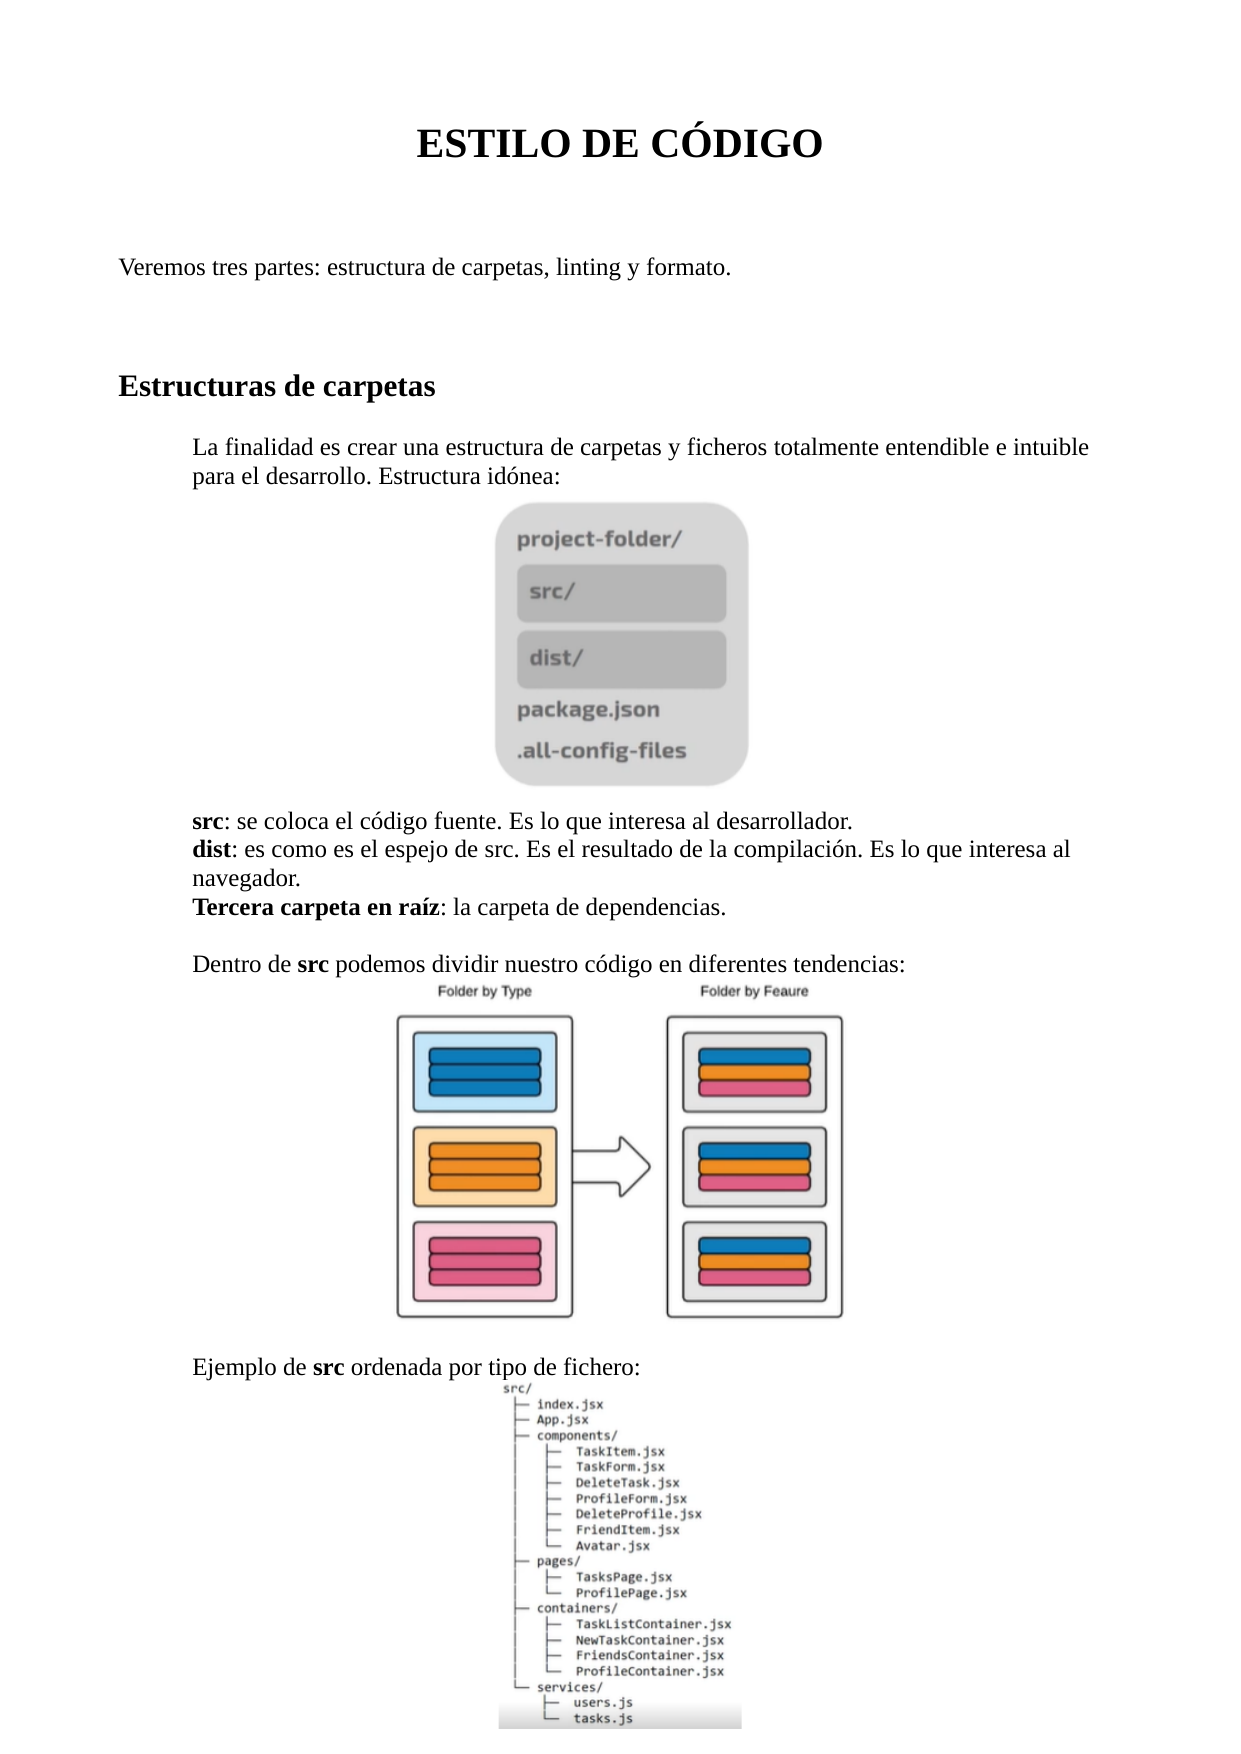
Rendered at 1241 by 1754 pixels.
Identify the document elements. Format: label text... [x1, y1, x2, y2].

text Ejemplo de src ordenada por tipo de fichero: [118, 1352, 1122, 1381]
text Veremos tres partes: estructura de carpetas, linting y formato. [118, 252, 1122, 281]
text ESTILO DE CÓDIGO [118, 118, 1122, 166]
text dist: es como es el espejo de src. Es el resultado de la compilación. Es lo que interesa al navegador. [118, 834, 1122, 892]
picture [385, 978, 855, 1332]
text Estructuras de carpetas [118, 367, 1122, 403]
picture [498, 1380, 742, 1729]
text La finalidad es crear una estructura de carpetas y ficheros totalmente entendible e intuible para el desarrollo. Estructura idónea: [118, 432, 1122, 489]
text Tercera carpeta en raíz: la carpeta de dependencias. [118, 892, 1122, 921]
text src: se coloca el código fuente. Es lo que interesa al desarrollador. [118, 806, 1122, 834]
picture [482, 495, 759, 795]
text Dentro de src podemos dividir nuestro código en diferentes tendencias: [118, 949, 1122, 978]
